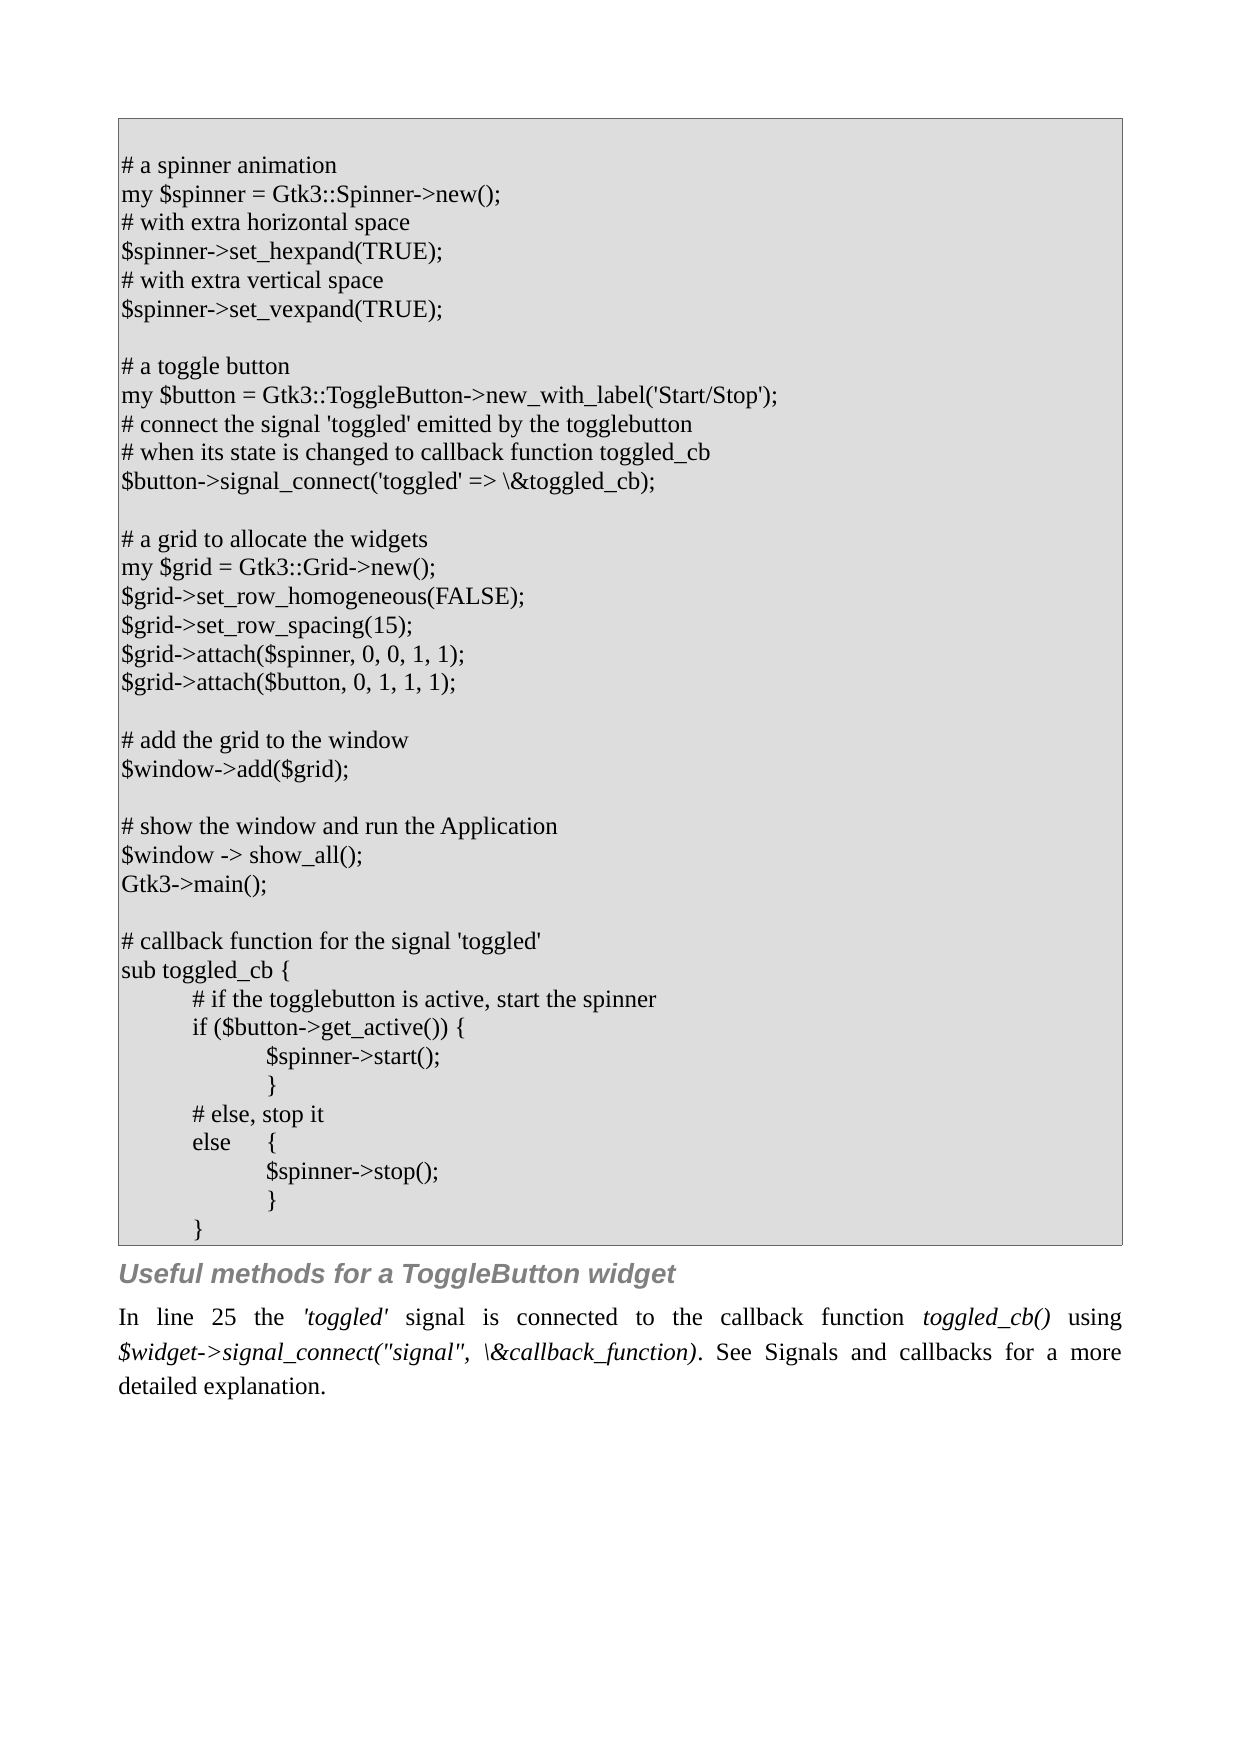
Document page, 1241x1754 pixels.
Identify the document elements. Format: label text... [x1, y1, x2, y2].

text In line 25 the 'toggled' signal is connected to the callback function toggled_cb() using $widget->signal_connect("signal", \&callback_function). See Signals and callbacks for a more detailed explanation. [118, 1302, 1122, 1400]
subtitle Useful methods for a ToggleButton widget [118, 1258, 1122, 1290]
text } [119, 1182, 1122, 1211]
text $button->signal_connect('toggled' => \&toggled_cb); [119, 463, 1122, 492]
text # if the togglebutton is active, start the spinner [119, 981, 1122, 1009]
text # add the grid to the window [119, 722, 1122, 751]
text else { [119, 1124, 1122, 1153]
text $spinner->set_vexpand(TRUE); [119, 291, 1122, 319]
text my $grid = Gtk3::Grid->new(); [119, 549, 1122, 578]
text $window->add($grid); [119, 751, 1122, 779]
text Gtk3->main(); [119, 866, 1122, 894]
text $grid->attach($spinner, 0, 0, 1, 1); [119, 636, 1122, 664]
text my $button = Gtk3::ToggleButton->new_with_label('Start/Stop'); [119, 377, 1122, 406]
text $spinner->stop(); [119, 1153, 1122, 1182]
text my $spinner = Gtk3::Spinner->new(); [119, 176, 1122, 204]
text $grid->set_row_homogeneous(FALSE); [119, 578, 1122, 607]
text sub toggled_cb { [119, 952, 1122, 981]
text # a toggle button [119, 348, 1122, 377]
text # with extra horizontal space [119, 204, 1122, 233]
text $grid->set_row_spacing(15); [119, 607, 1122, 636]
text } [119, 1211, 1122, 1245]
text # with extra vertical space [119, 262, 1122, 291]
text # when its state is changed to callback function toggled_cb [119, 434, 1122, 463]
text } [119, 1067, 1122, 1096]
text # a grid to allocate the widgets [119, 521, 1122, 549]
text # connect the signal 'toggled' emitted by the togglebutton [119, 406, 1122, 434]
text $window -> show_all(); [119, 837, 1122, 866]
text # callback function for the signal 'toggled' [119, 923, 1122, 952]
text $grid->attach($button, 0, 1, 1, 1); [119, 664, 1122, 693]
text # a spinner animation [119, 147, 1122, 176]
text # else, stop it [119, 1096, 1122, 1124]
text $spinner->start(); [119, 1038, 1122, 1067]
text if ($button->get_active()) { [119, 1009, 1122, 1038]
text # show the window and run the Application [119, 808, 1122, 837]
text $spinner->set_hexpand(TRUE); [119, 233, 1122, 262]
